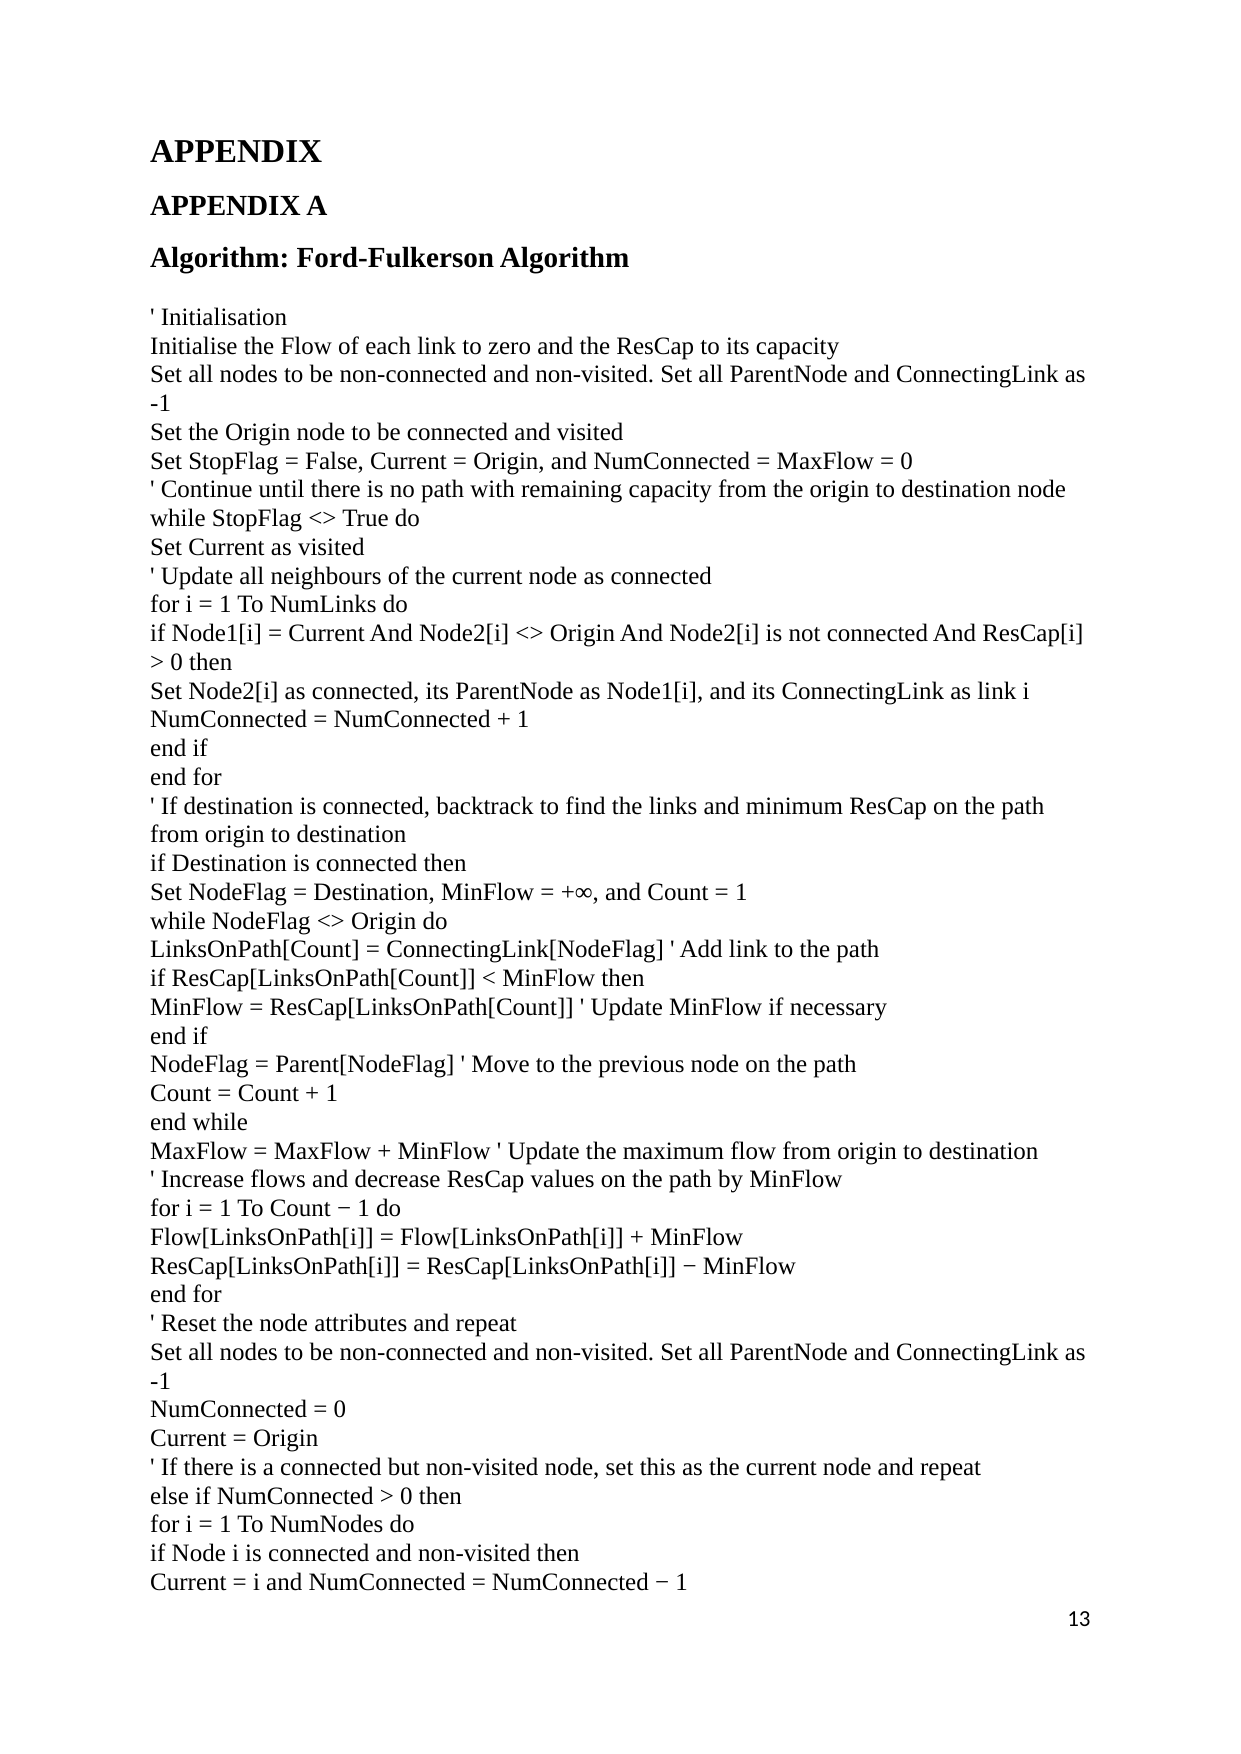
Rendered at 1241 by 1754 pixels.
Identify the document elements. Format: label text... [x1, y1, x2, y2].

text Set StopFlag = False, Current = Origin, and NumConnected = MaxFlow = 0 [150, 446, 1090, 474]
text NodeFlag = Parent[NodeFlag] ' Move to the previous node on the path [150, 1049, 1090, 1078]
text ' Reset the node attributes and repeat [150, 1308, 1090, 1337]
text Algorithm: Ford-Fulkerson Algorithm [150, 241, 1090, 302]
text if Node i is connected and non-visited then [150, 1538, 1090, 1567]
text APPENDIX [150, 131, 1090, 169]
text while NodeFlag <> Origin do [150, 906, 1090, 934]
text else if NumConnected > 0 then [150, 1481, 1090, 1509]
text Current = i and NumConnected = NumConnected − 1 [150, 1567, 1090, 1596]
text end if [150, 733, 1090, 762]
text Current = Origin [150, 1423, 1090, 1452]
text ' Continue until there is no path with remaining capacity from the origin to destination node [150, 474, 1090, 503]
text ' Update all neighbours of the current node as connected [150, 561, 1090, 589]
text LinksOnPath[Count] = ConnectingLink[NodeFlag] ' Add link to the path [150, 934, 1090, 963]
text Set all nodes to be non-connected and non-visited. Set all ParentNode and ConnectingLink as -1 [150, 359, 1090, 417]
text for i = 1 To NumNodes do [150, 1509, 1090, 1538]
text Initialise the Flow of each link to zero and the ResCap to its capacity [150, 331, 1090, 359]
text MinFlow = ResCap[LinksOnPath[Count]] ' Update MinFlow if necessary [150, 992, 1090, 1021]
text if Node1[i] = Current And Node2[i] <> Origin And Node2[i] is not connected And ResCap[i] > 0 then [150, 618, 1090, 676]
text end for [150, 762, 1090, 791]
text for i = 1 To Count − 1 do [150, 1193, 1090, 1222]
text Set Node2[i] as connected, its ParentNode as Node1[i], and its ConnectingLink as link i [150, 676, 1090, 704]
text MaxFlow = MaxFlow + MinFlow ' Update the maximum flow from origin to destination [150, 1136, 1090, 1164]
text NumConnected = NumConnected + 1 [150, 704, 1090, 733]
text for i = 1 To NumLinks do [150, 589, 1090, 618]
text Set all nodes to be non-connected and non-visited. Set all ParentNode and ConnectingLink as -1 [150, 1337, 1090, 1394]
text NumConnected = 0 [150, 1394, 1090, 1423]
text Set NodeFlag = Destination, MinFlow = +∞, and Count = 1 [150, 877, 1090, 906]
text ResCap[LinksOnPath[i]] = ResCap[LinksOnPath[i]] − MinFlow [150, 1251, 1090, 1279]
text end if [150, 1021, 1090, 1049]
text Flow[LinksOnPath[i]] = Flow[LinksOnPath[i]] + MinFlow [150, 1222, 1090, 1251]
text Set Current as visited [150, 532, 1090, 561]
text ' If there is a connected but non-visited node, set this as the current node and repeat [150, 1452, 1090, 1481]
text end for [150, 1279, 1090, 1308]
text if Destination is connected then [150, 848, 1090, 877]
text while StopFlag <> True do [150, 503, 1090, 532]
text ' If destination is connected, backtrack to find the links and minimum ResCap on the path from origin to destination [150, 791, 1090, 848]
text Set the Origin node to be connected and visited [150, 417, 1090, 446]
text Count = Count + 1 [150, 1078, 1090, 1107]
text if ResCap[LinksOnPath[Count]] < MinFlow then [150, 963, 1090, 992]
text APPENDIX A [150, 188, 1090, 222]
text ' Increase flows and decrease ResCap values on the path by MinFlow [150, 1164, 1090, 1193]
text ' Initialisation [150, 302, 1090, 331]
text end while [150, 1107, 1090, 1136]
